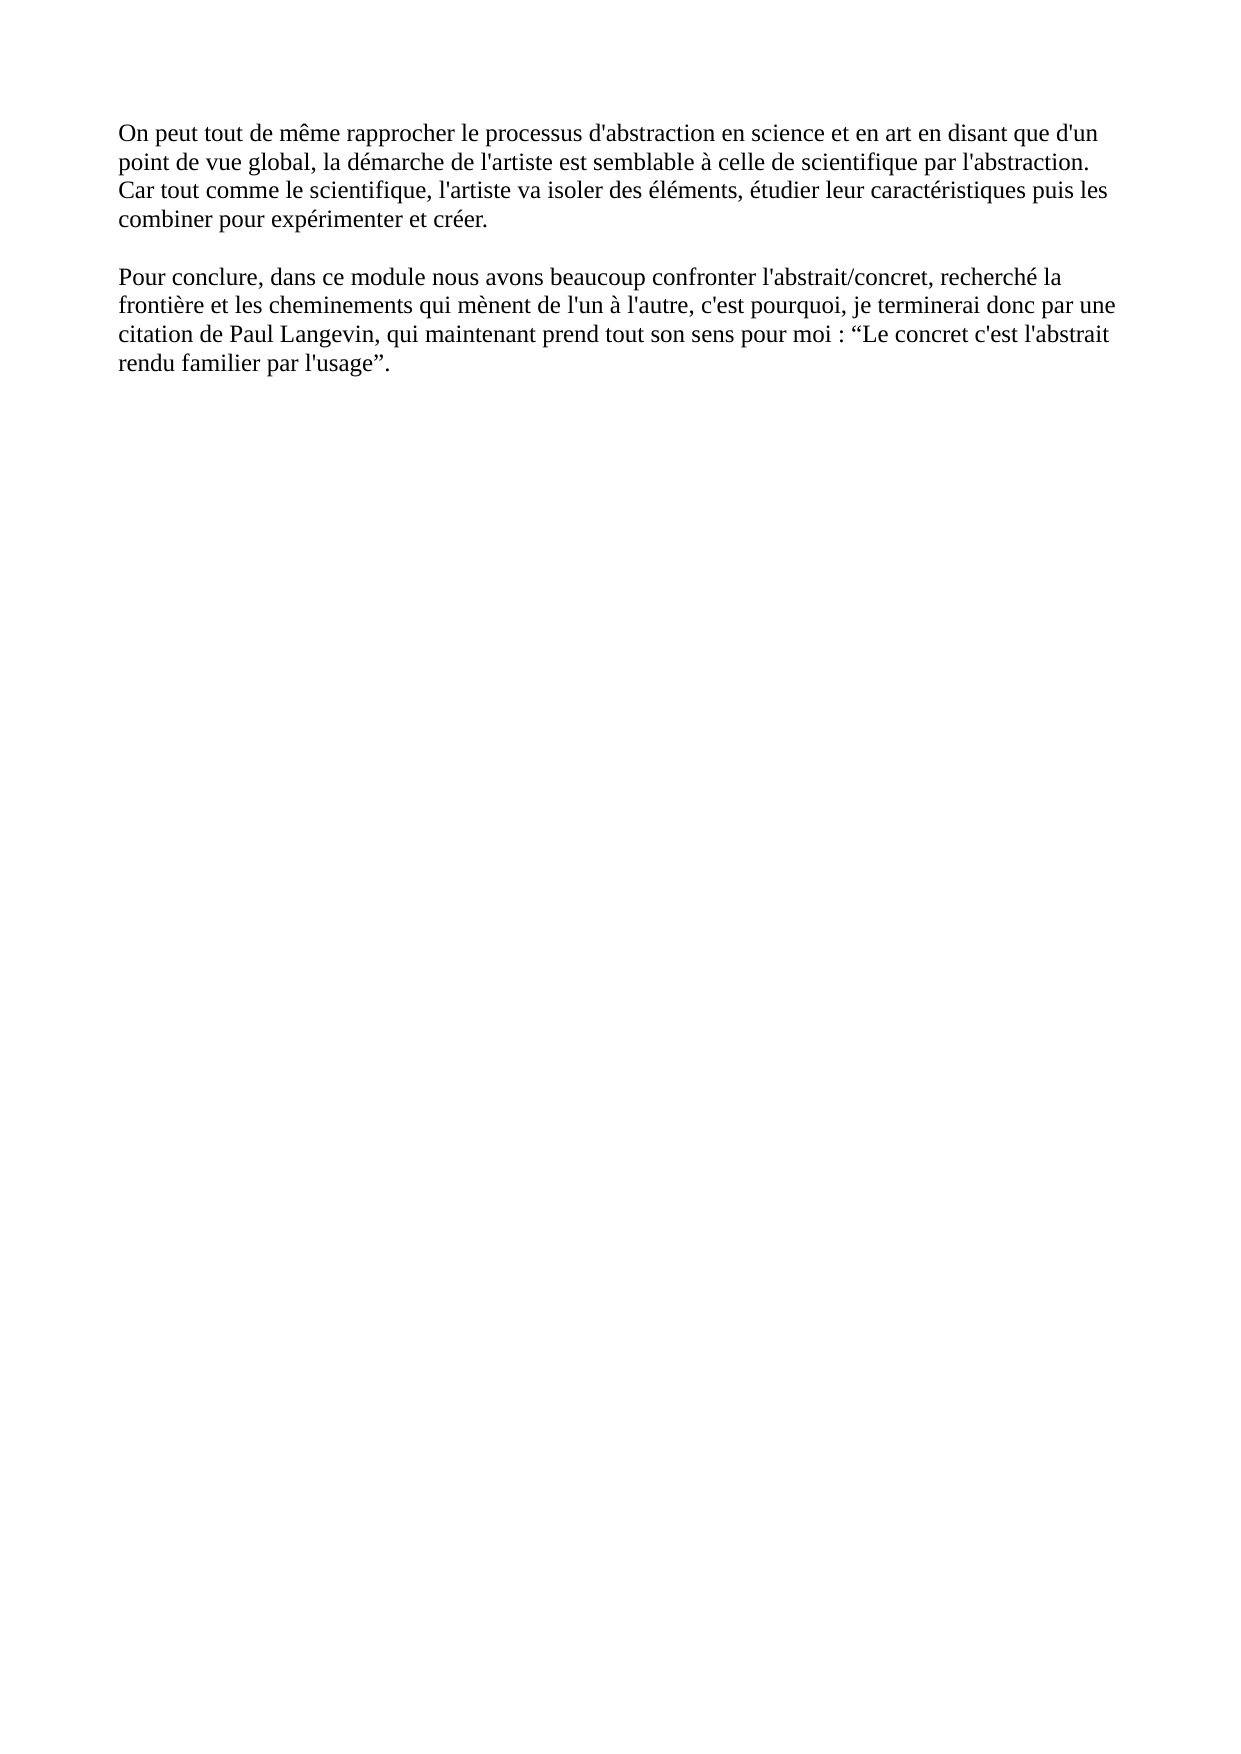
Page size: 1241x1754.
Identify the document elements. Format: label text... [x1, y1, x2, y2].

text Pour conclure, dans ce module nous avons beaucoup confronter l'abstrait/concret, recherché la frontière et les cheminements qui mènent de l'un à l'autre, c'est pourquoi, je terminerai donc par une citation de Paul Langevin, qui maintenant prend tout son sens pour moi : “Le concret c'est l'abstrait rendu familier par l'usage”. [118, 262, 1122, 377]
text On peut tout de même rapprocher le processus d'abstraction en science et en art en disant que d'un point de vue global, la démarche de l'artiste est semblable à celle de scientifique par l'abstraction. Car tout comme le scientifique, l'artiste va isoler des éléments, étudier leur caractéristiques puis les combiner pour expérimenter et créer. [118, 118, 1122, 233]
